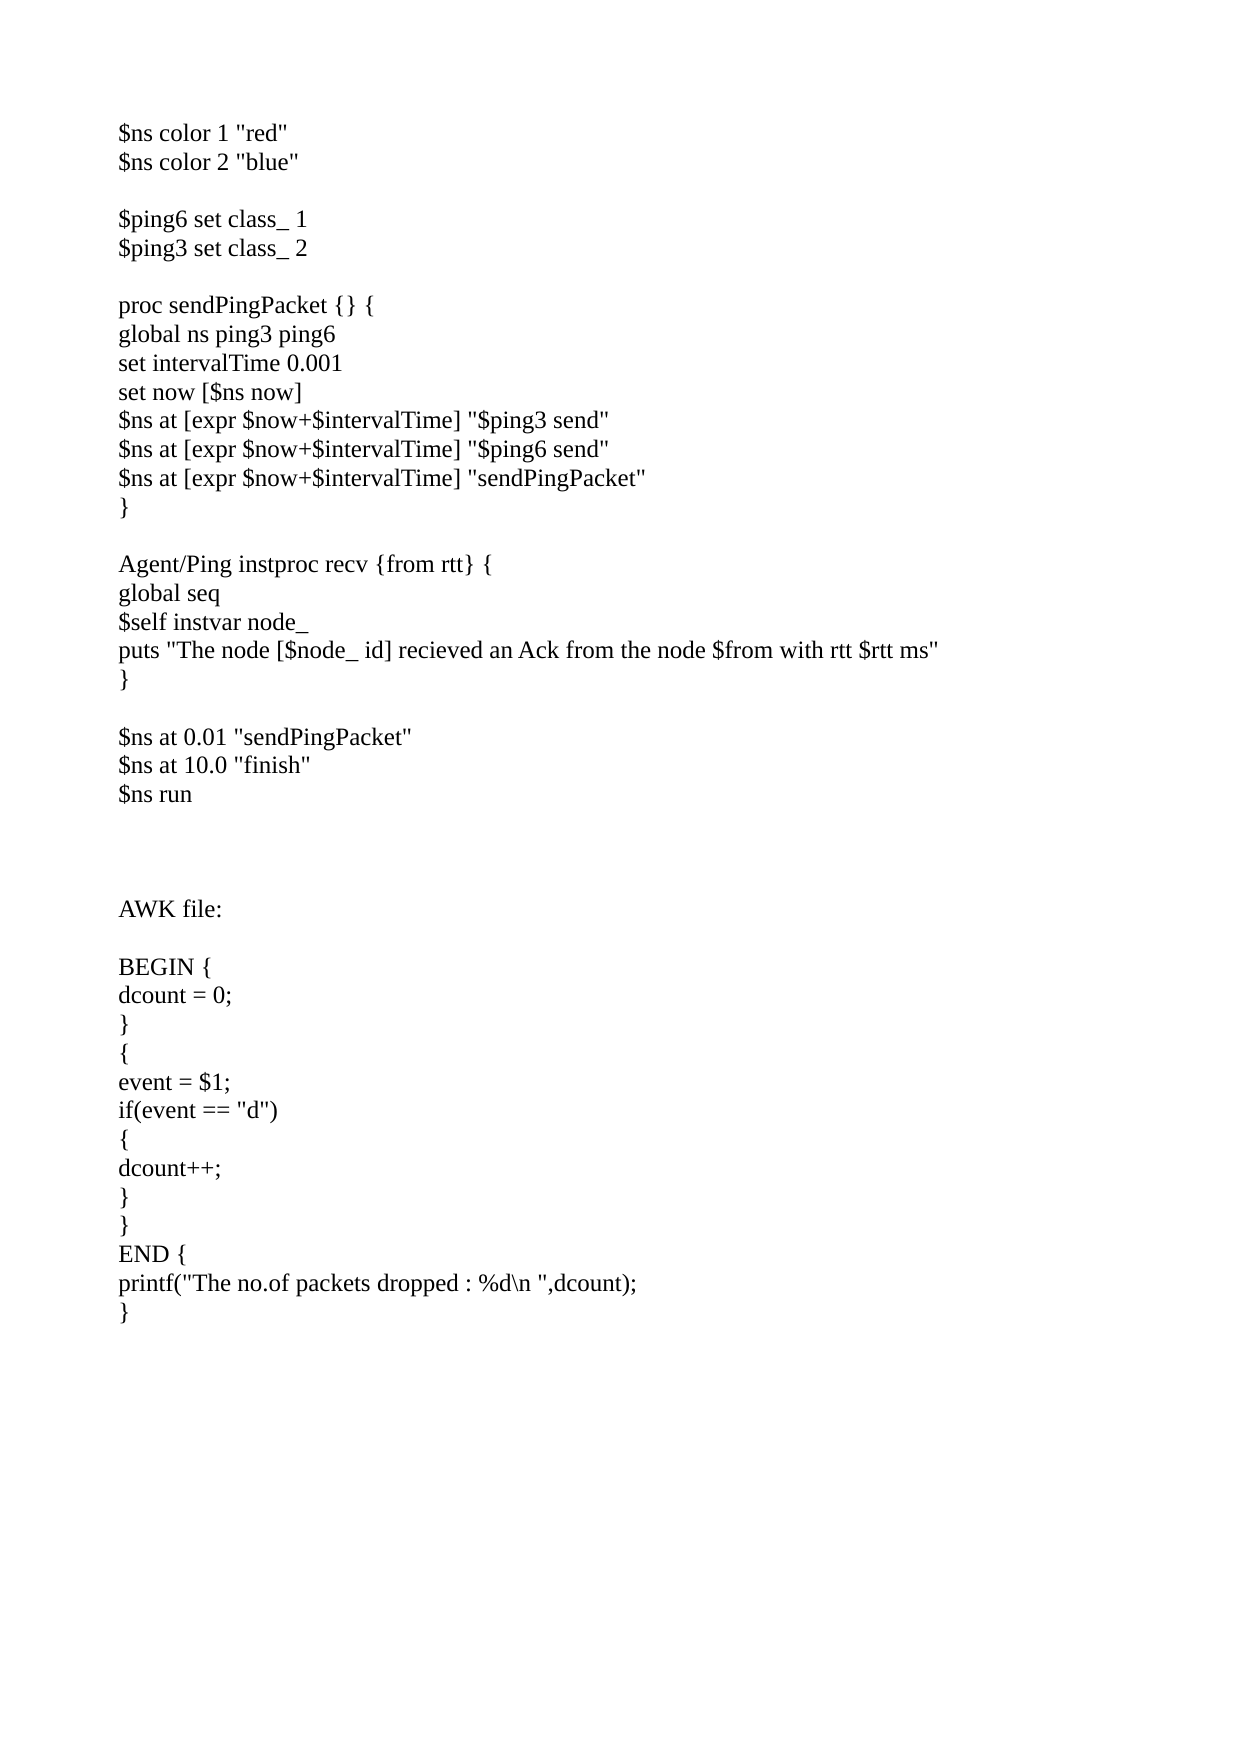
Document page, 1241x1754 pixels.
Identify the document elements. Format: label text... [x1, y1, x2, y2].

text END { [118, 1239, 1122, 1268]
text { [118, 1124, 1122, 1153]
text dcount++; [118, 1153, 1122, 1182]
text set now [$ns now] [118, 377, 1122, 406]
text proc sendPingPacket {} { [118, 291, 1122, 319]
text Agent/Ping instproc recv {from rtt} { [118, 549, 1122, 578]
text set intervalTime 0.001 [118, 348, 1122, 377]
text $ping6 set class_ 1 [118, 204, 1122, 233]
text global seq [118, 578, 1122, 607]
text $ns color 1 "red" [118, 118, 1122, 147]
text printf("The no.of packets dropped : %d\n ",dcount); [118, 1268, 1122, 1297]
text } [118, 664, 1122, 693]
text } [118, 492, 1122, 521]
text $ns at [expr $now+$intervalTime] "$ping6 send" [118, 434, 1122, 463]
text $ping3 set class_ 2 [118, 233, 1122, 262]
text $ns at 10.0 "finish" [118, 751, 1122, 779]
text AWK file: [118, 894, 1122, 923]
text $ns at 0.01 "sendPingPacket" [118, 722, 1122, 751]
text } [118, 1009, 1122, 1038]
text } [118, 1211, 1122, 1239]
text $ns color 2 "blue" [118, 147, 1122, 176]
text $ns at [expr $now+$intervalTime] "sendPingPacket" [118, 463, 1122, 492]
text event = $1; [118, 1067, 1122, 1096]
text if(event == "d") [118, 1096, 1122, 1124]
text dcount = 0; [118, 981, 1122, 1009]
text global ns ping3 ping6 [118, 319, 1122, 348]
text } [118, 1297, 1122, 1326]
text { [118, 1038, 1122, 1067]
text $self instvar node_ [118, 607, 1122, 636]
text } [118, 1182, 1122, 1211]
text BEGIN { [118, 952, 1122, 981]
text $ns at [expr $now+$intervalTime] "$ping3 send" [118, 406, 1122, 434]
text $ns run [118, 779, 1122, 808]
text puts "The node [$node_ id] recieved an Ack from the node $from with rtt $rtt ms" [118, 636, 1122, 664]
